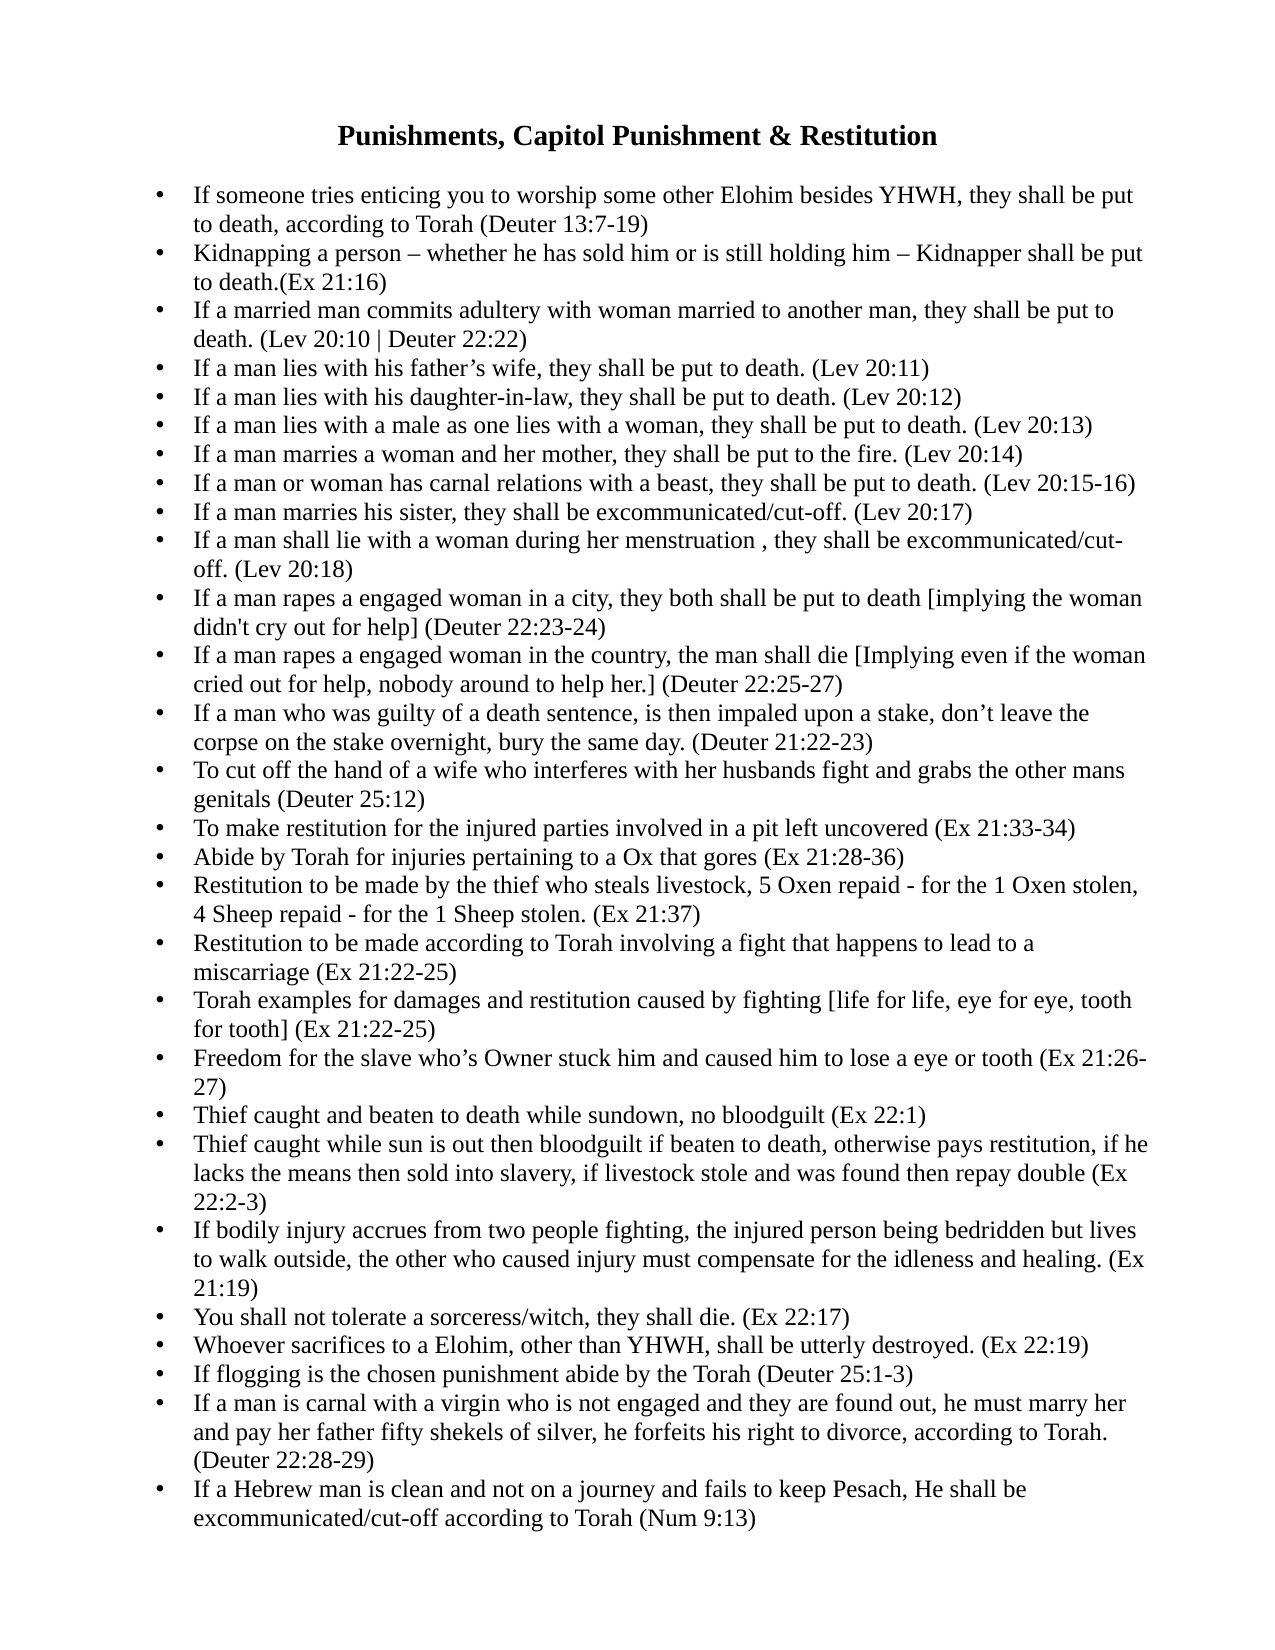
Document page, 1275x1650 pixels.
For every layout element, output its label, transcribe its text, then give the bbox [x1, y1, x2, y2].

list Restitution to be made by the thief who steals livestock, 5 Oxen repaid - for the 1 Oxen stolen, 4 Sheep repaid - for the 1 Sheep stolen. (Ex 21:37) [156, 870, 1157, 928]
text Punishments, Capitol Punishment & Restitution [118, 118, 1157, 152]
list Torah examples for damages and restitution caused by fighting [life for life, eye for eye, tooth for tooth] (Ex 21:22-25) [156, 985, 1157, 1043]
list If someone tries enticing you to worship some other Elohim besides YHWH, they shall be put to death, according to Torah (Deuter 13:7-19) [156, 180, 1157, 238]
list If bodily injury accrues from two people fighting, the injured person being bedridden but lives to walk outside, the other who caused injury must compensate for the idleness and healing. (Ex 21:19) [156, 1215, 1157, 1302]
list Freedom for the slave who’s Owner stuck him and caused him to lose a eye or tooth (Ex 21:26-27) [156, 1043, 1157, 1100]
list If a man lies with his father’s wife, they shall be put to death. (Lev 20:11) [156, 353, 1157, 382]
list Thief caught while sun is out then bloodguilt if beaten to death, otherwise pays restitution, if he lacks the means then sold into slavery, if livestock stole and was found then repay double (Ex 22:2-3) [156, 1129, 1157, 1215]
list You shall not tolerate a sorceress/witch, they shall die. (Ex 22:17) [156, 1302, 1157, 1330]
list If a man lies with his daughter-in-law, they shall be put to death. (Lev 20:12) [156, 382, 1157, 410]
list If a man who was guilty of a death sentence, is then impaled upon a stake, don’t leave the corpse on the stake overnight, bury the same day. (Deuter 21:22-23) [156, 698, 1157, 755]
list If a man or woman has carnal relations with a beast, they shall be put to death. (Lev 20:15-16) [156, 468, 1157, 497]
list Abide by Torah for injuries pertaining to a Ox that gores (Ex 21:28-36) [156, 842, 1157, 870]
list If a man lies with a male as one lies with a woman, they shall be put to death. (Lev 20:13) [156, 410, 1157, 439]
list To cut off the hand of a wife who interferes with her husbands fight and grabs the other mans genitals (Deuter 25:12) [156, 755, 1157, 813]
list Thief caught and beaten to death while sundown, no bloodguilt (Ex 22:1) [156, 1100, 1157, 1129]
list If a man rapes a engaged woman in the country, the man shall die [Implying even if the woman cried out for help, nobody around to help her.] (Deuter 22:25-27) [156, 640, 1157, 698]
list If a married man commits adultery with woman married to another man, they shall be put to death. (Lev 20:10 | Deuter 22:22) [156, 295, 1157, 353]
list If a man is carnal with a virgin who is not engaged and they are found out, he must marry her and pay her father fifty shekels of silver, he forfeits his right to divorce, according to Torah. (Deuter 22:28-29) [156, 1388, 1157, 1474]
list Whoever sacrifices to a Elohim, other than YHWH, shall be utterly destroyed. (Ex 22:19) [156, 1330, 1157, 1359]
list If a man shall lie with a woman during her menstruation , they shall be excommunicated/cut-off. (Lev 20:18) [156, 525, 1157, 583]
list To make restitution for the injured parties involved in a pit left uncovered (Ex 21:33-34) [156, 813, 1157, 842]
list Restitution to be made according to Torah involving a fight that happens to lead to a miscarriage (Ex 21:22-25) [156, 928, 1157, 985]
list If a man marries his sister, they shall be excommunicated/cut-off. (Lev 20:17) [156, 497, 1157, 525]
list If a man rapes a engaged woman in a city, they both shall be put to death [implying the woman didn't cry out for help] (Deuter 22:23-24) [156, 583, 1157, 640]
list Kidnapping a person – whether he has sold him or is still holding him – Kidnapper shall be put to death.(Ex 21:16) [156, 238, 1157, 295]
list If a man marries a woman and her mother, they shall be put to the fire. (Lev 20:14) [156, 439, 1157, 468]
list If a Hebrew man is clean and not on a journey and fails to keep Pesach, He shall be excommunicated/cut-off according to Torah (Num 9:13) [156, 1474, 1157, 1532]
list If flogging is the chosen punishment abide by the Torah (Deuter 25:1-3) [156, 1359, 1157, 1388]
